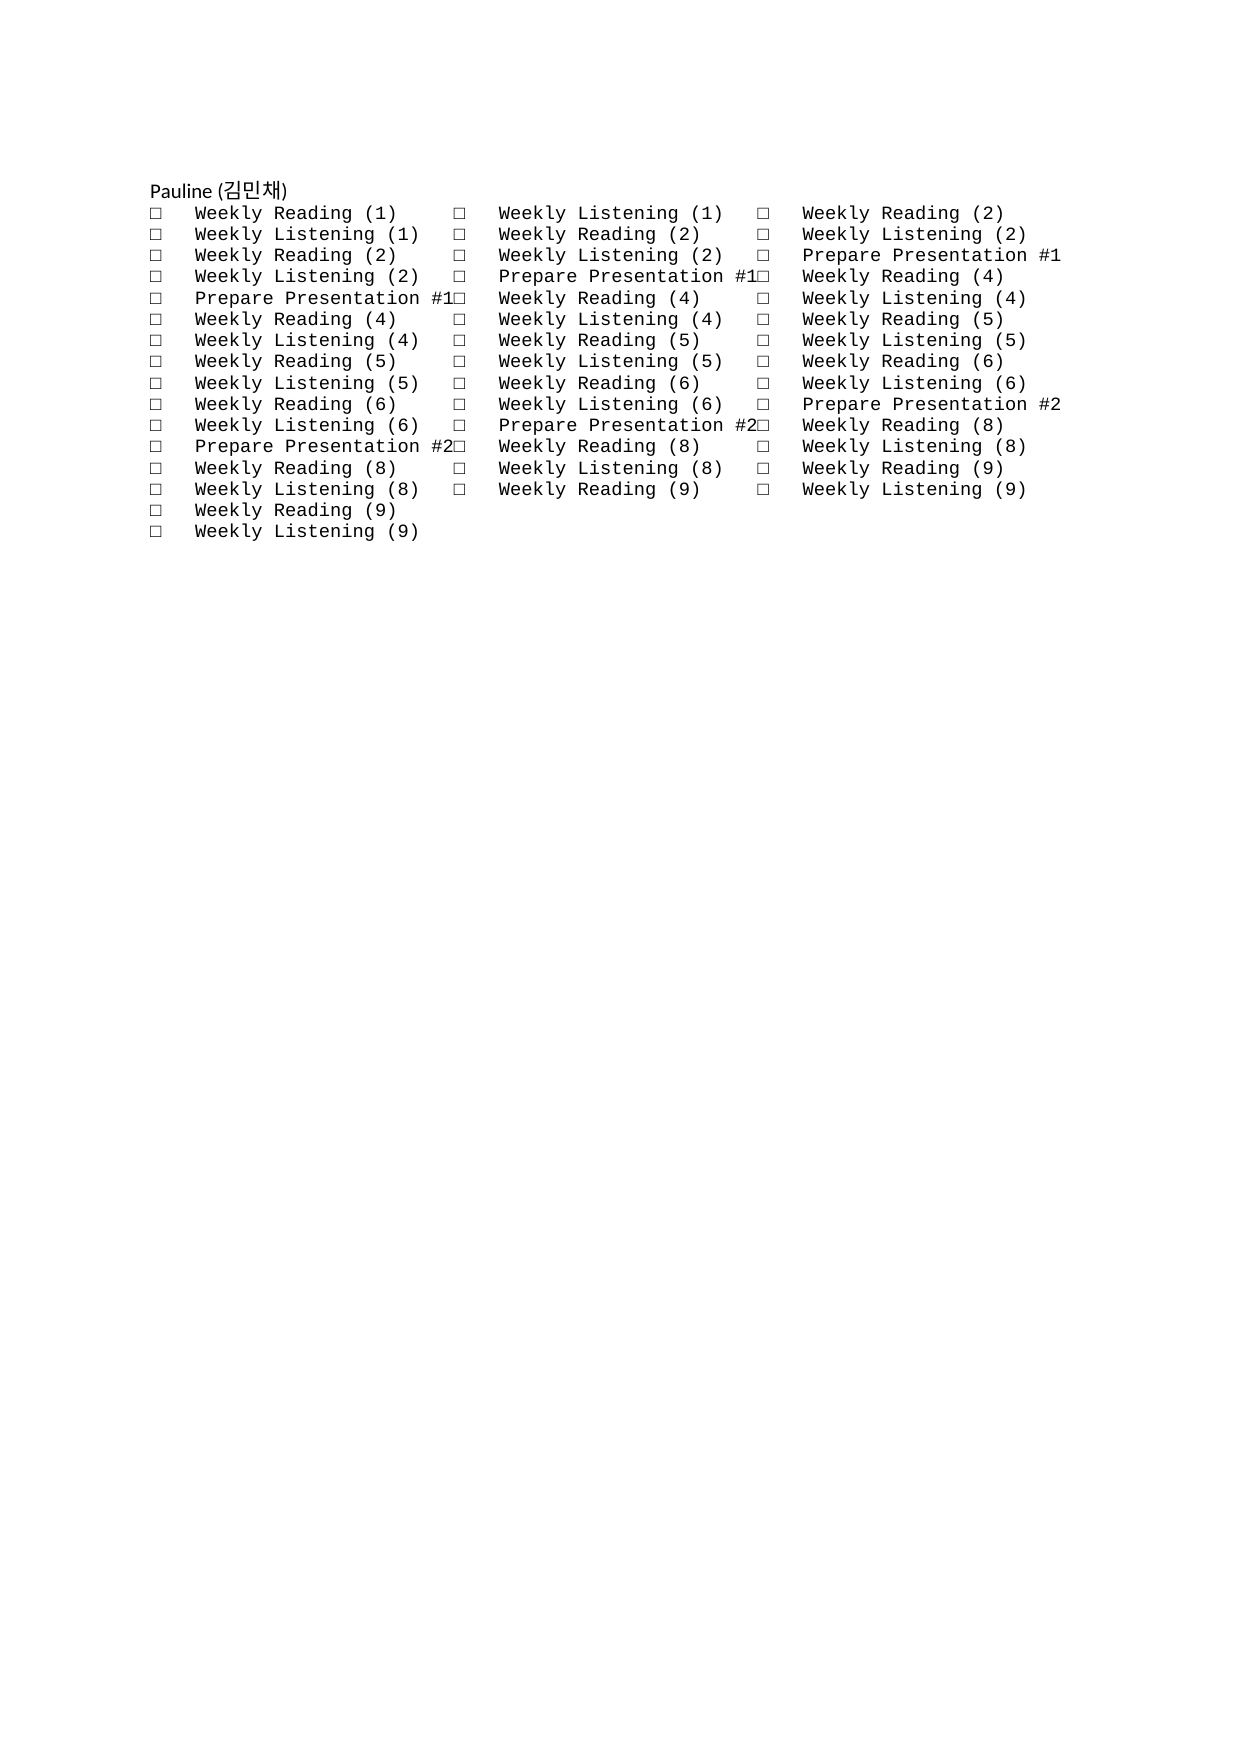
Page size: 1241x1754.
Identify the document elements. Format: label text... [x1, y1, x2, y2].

text Pauline (김민채) □ Weekly Reading (1) □ Weekly Listening (1) □ Weekly Reading (2) □ Weekly Listening (1) □ Weekly Reading (2) □ Weekly Listening (2) □ Weekly Reading (2) □ Weekly Listening (2) □ Prepare Presentation #1 □ Weekly Listening (2) □ Prepare Presentation #1□ Weekly Reading (4) □ Prepare Presentation #1□ Weekly Reading (4) □ Weekly Listening (4) □ Weekly Reading (4) □ Weekly Listening (4) □ Weekly Reading (5) □ Weekly Listening (4) □ Weekly Reading (5) □ Weekly Listening (5) □ Weekly Reading (5) □ Weekly Listening (5) □ Weekly Reading (6) □ Weekly Listening (5) □ Weekly Reading (6) □ Weekly Listening (6) □ Weekly Reading (6) □ Weekly Listening (6) □ Prepare Presentation #2 □ Weekly Listening (6) □ Prepare Presentation #2□ Weekly Reading (8) □ Prepare Presentation #2□ Weekly Reading (8) □ Weekly Listening (8) □ Weekly Reading (8) □ Weekly Listening (8) □ Weekly Reading (9) □ Weekly Listening (8) □ Weekly Reading (9) □ Weekly Listening (9) □ Weekly Reading (9) □ Weekly Listening (9) [150, 178, 1090, 599]
